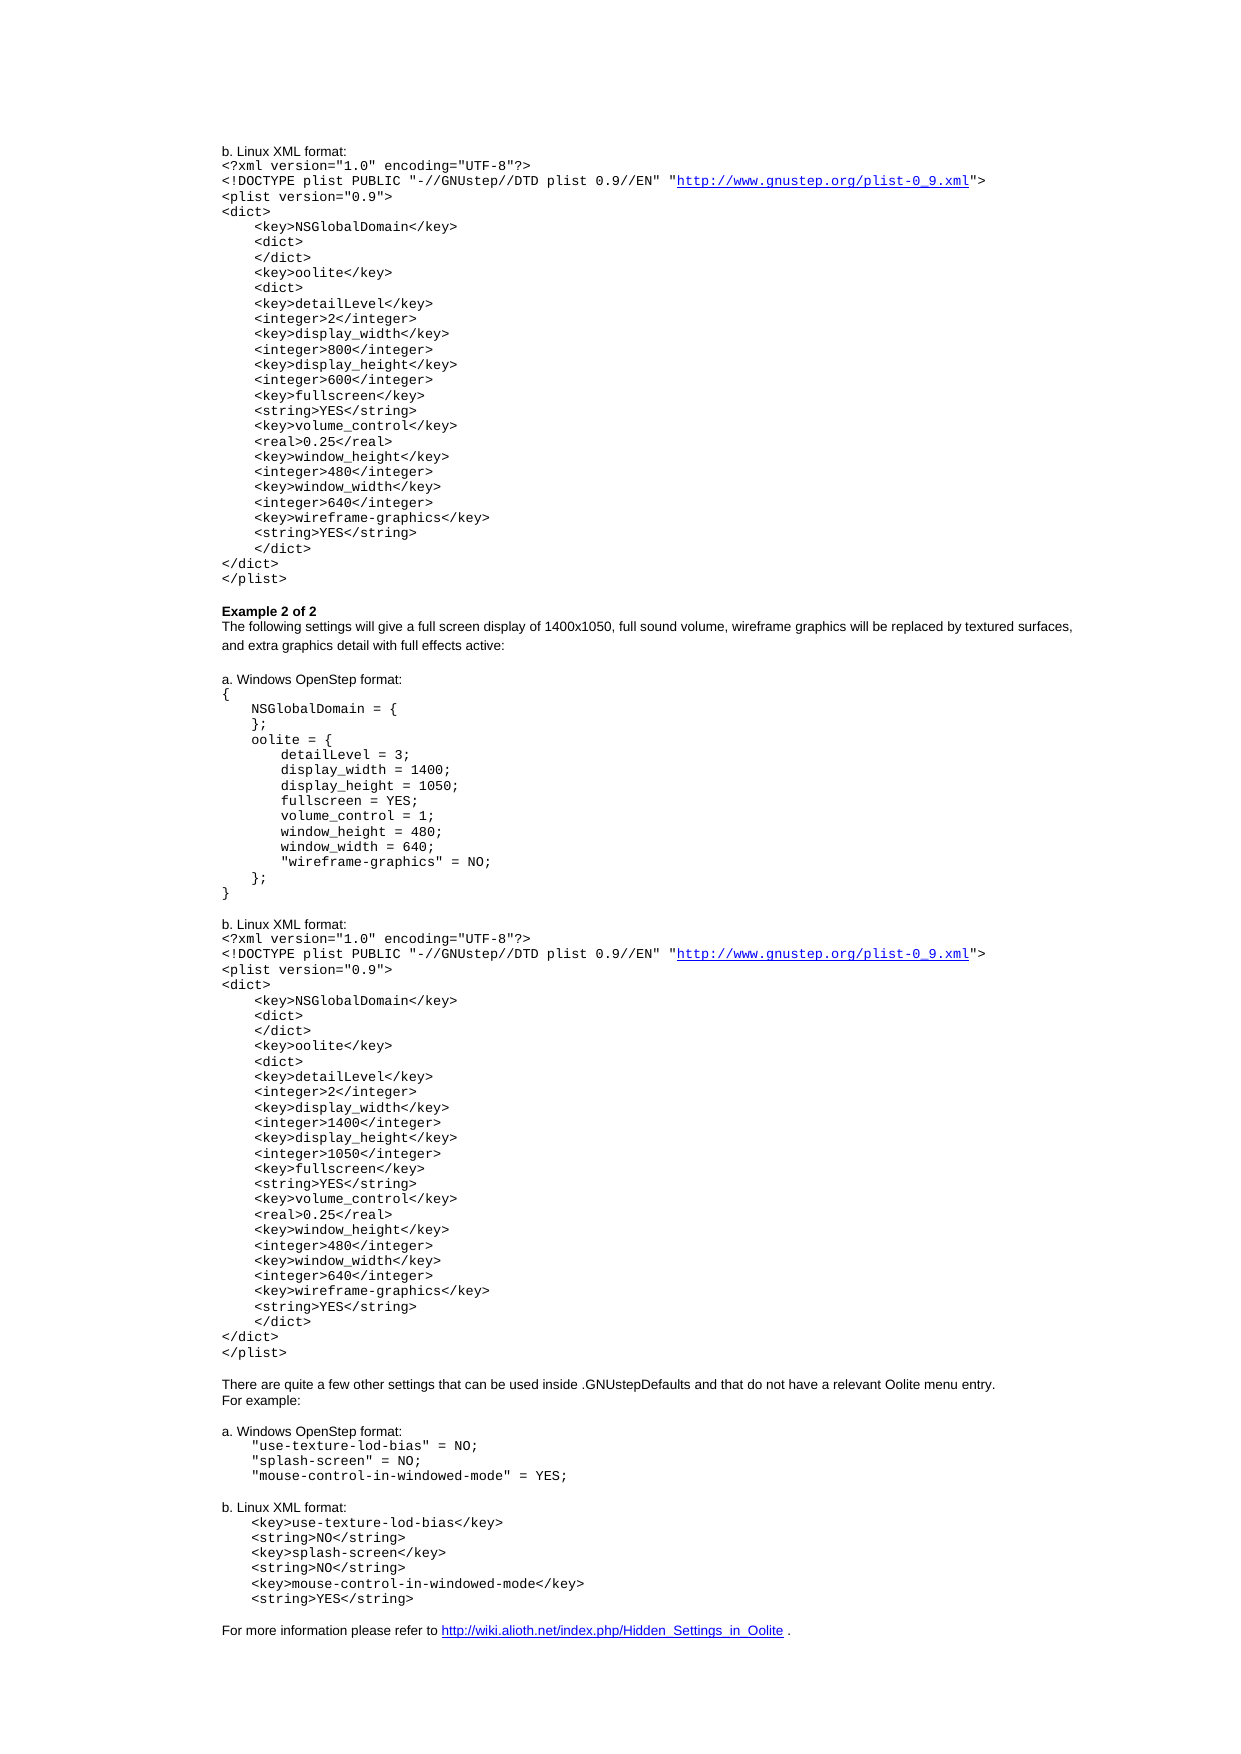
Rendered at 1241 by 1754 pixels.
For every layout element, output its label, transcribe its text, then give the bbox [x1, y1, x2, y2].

text <key>wireframe-graphics</key> [222, 1284, 1078, 1300]
text <key>oolite</key> [222, 266, 1078, 282]
text </dict> [222, 1315, 1078, 1331]
text <key>window_height</key> [222, 450, 1078, 465]
text <string>YES</string> [222, 1300, 1078, 1315]
text b. Linux XML format: [222, 143, 1078, 159]
text <dict> [222, 1055, 1078, 1070]
text <key>display_height</key> [222, 358, 1078, 373]
text NSGlobalDomain = { [222, 702, 1078, 718]
text </dict> [222, 251, 1078, 266]
text <key>volume_control</key> [222, 1193, 1078, 1208]
text display_width = 1400; [222, 763, 1078, 779]
text There are quite a few other settings that can be used inside .GNUstepDefaults and that do not have a relevant Oolite menu entry. [222, 1377, 1078, 1392]
text <integer>480</integer> [222, 1239, 1078, 1254]
text <string>YES</string> [222, 1592, 1078, 1608]
text <integer>800</integer> [222, 343, 1078, 358]
text display_height = 1050; [222, 779, 1078, 794]
text <string>YES</string> [222, 527, 1078, 542]
text } [222, 886, 1078, 901]
text <real>0.25</real> [222, 435, 1078, 450]
text <dict> [222, 205, 1078, 220]
text <key>display_width</key> [222, 327, 1078, 343]
text <integer>640</integer> [222, 1269, 1078, 1284]
text <dict> [222, 282, 1078, 297]
text fullscreen = YES; [222, 794, 1078, 809]
text "splash-screen" = NO; [222, 1454, 1078, 1469]
text <plist version="0.9"> [222, 190, 1078, 205]
text <key>volume_control</key> [222, 419, 1078, 435]
text <key>display_height</key> [222, 1131, 1078, 1147]
text <integer>2</integer> [222, 1086, 1078, 1101]
text detailLevel = 3; [222, 748, 1078, 763]
text <key>window_width</key> [222, 1254, 1078, 1269]
text </dict> [222, 1024, 1078, 1039]
text <integer>2</integer> [222, 312, 1078, 327]
text <integer>640</integer> [222, 496, 1078, 511]
text b. Linux XML format: [222, 1500, 1078, 1516]
text <key>detailLevel</key> [222, 297, 1078, 312]
text "wireframe-graphics" = NO; [222, 855, 1078, 871]
text <plist version="0.9"> [222, 963, 1078, 978]
text For example: [222, 1392, 1078, 1408]
text For more information please refer to http://wiki.alioth.net/index.php/Hidden_Settings_in_Oolite . [222, 1623, 1078, 1639]
text <key>fullscreen</key> [222, 389, 1078, 404]
text </dict> [222, 557, 1078, 572]
text window_height = 480; [222, 825, 1078, 840]
text <key>window_width</key> [222, 481, 1078, 496]
text a. Windows OpenStep format: [222, 671, 1078, 687]
text <integer>1050</integer> [222, 1147, 1078, 1162]
text <real>0.25</real> [222, 1208, 1078, 1223]
text <key>detailLevel</key> [222, 1070, 1078, 1086]
text <!DOCTYPE plist PUBLIC "-//GNUstep//DTD plist 0.9//EN" "http://www.gnustep.org/plist-0_9.xml"> [222, 174, 1078, 190]
text volume_control = 1; [222, 809, 1078, 825]
text oolite = { [222, 733, 1078, 748]
text <key>window_height</key> [222, 1223, 1078, 1239]
text <key>oolite</key> [222, 1039, 1078, 1055]
text a. Windows OpenStep format: [222, 1423, 1078, 1439]
text b. Linux XML format: [222, 917, 1078, 932]
text <!DOCTYPE plist PUBLIC "-//GNUstep//DTD plist 0.9//EN" "http://www.gnustep.org/plist-0_9.xml"> [222, 948, 1078, 963]
text </dict> [222, 1331, 1078, 1346]
text </dict> [222, 542, 1078, 557]
text <key>NSGlobalDomain</key> [222, 994, 1078, 1009]
text </plist> [222, 572, 1078, 588]
text <dict> [222, 236, 1078, 251]
text "use-texture-lod-bias" = NO; [222, 1439, 1078, 1454]
text The following settings will give a full screen display of 1400x1050, full sound volume, wireframe graphics will be replaced by textured surfaces, and extra graphics detail with full effects active: [222, 619, 1078, 653]
text <key>splash-screen</key> [222, 1546, 1078, 1562]
text <string>NO</string> [222, 1531, 1078, 1546]
text <integer>480</integer> [222, 465, 1078, 481]
text <string>YES</string> [222, 1177, 1078, 1193]
text <string>NO</string> [222, 1562, 1078, 1577]
text <key>use-texture-lod-bias</key> [222, 1516, 1078, 1531]
text Example 2 of 2 [222, 603, 1078, 619]
text </plist> [222, 1346, 1078, 1361]
text <key>NSGlobalDomain</key> [222, 220, 1078, 236]
text "mouse-control-in-windowed-mode" = YES; [222, 1469, 1078, 1485]
text <key>mouse-control-in-windowed-mode</key> [222, 1577, 1078, 1592]
text <key>fullscreen</key> [222, 1162, 1078, 1177]
text <dict> [222, 1009, 1078, 1024]
text <?xml version="1.0" encoding="UTF-8"?> [222, 159, 1078, 174]
text }; [222, 871, 1078, 886]
text <?xml version="1.0" encoding="UTF-8"?> [222, 932, 1078, 948]
text <integer>1400</integer> [222, 1116, 1078, 1131]
text { [222, 687, 1078, 702]
text <string>YES</string> [222, 404, 1078, 419]
text window_width = 640; [222, 840, 1078, 855]
text <key>wireframe-graphics</key> [222, 511, 1078, 527]
text <integer>600</integer> [222, 373, 1078, 389]
text }; [222, 718, 1078, 733]
text <dict> [222, 978, 1078, 994]
text <key>display_width</key> [222, 1101, 1078, 1116]
